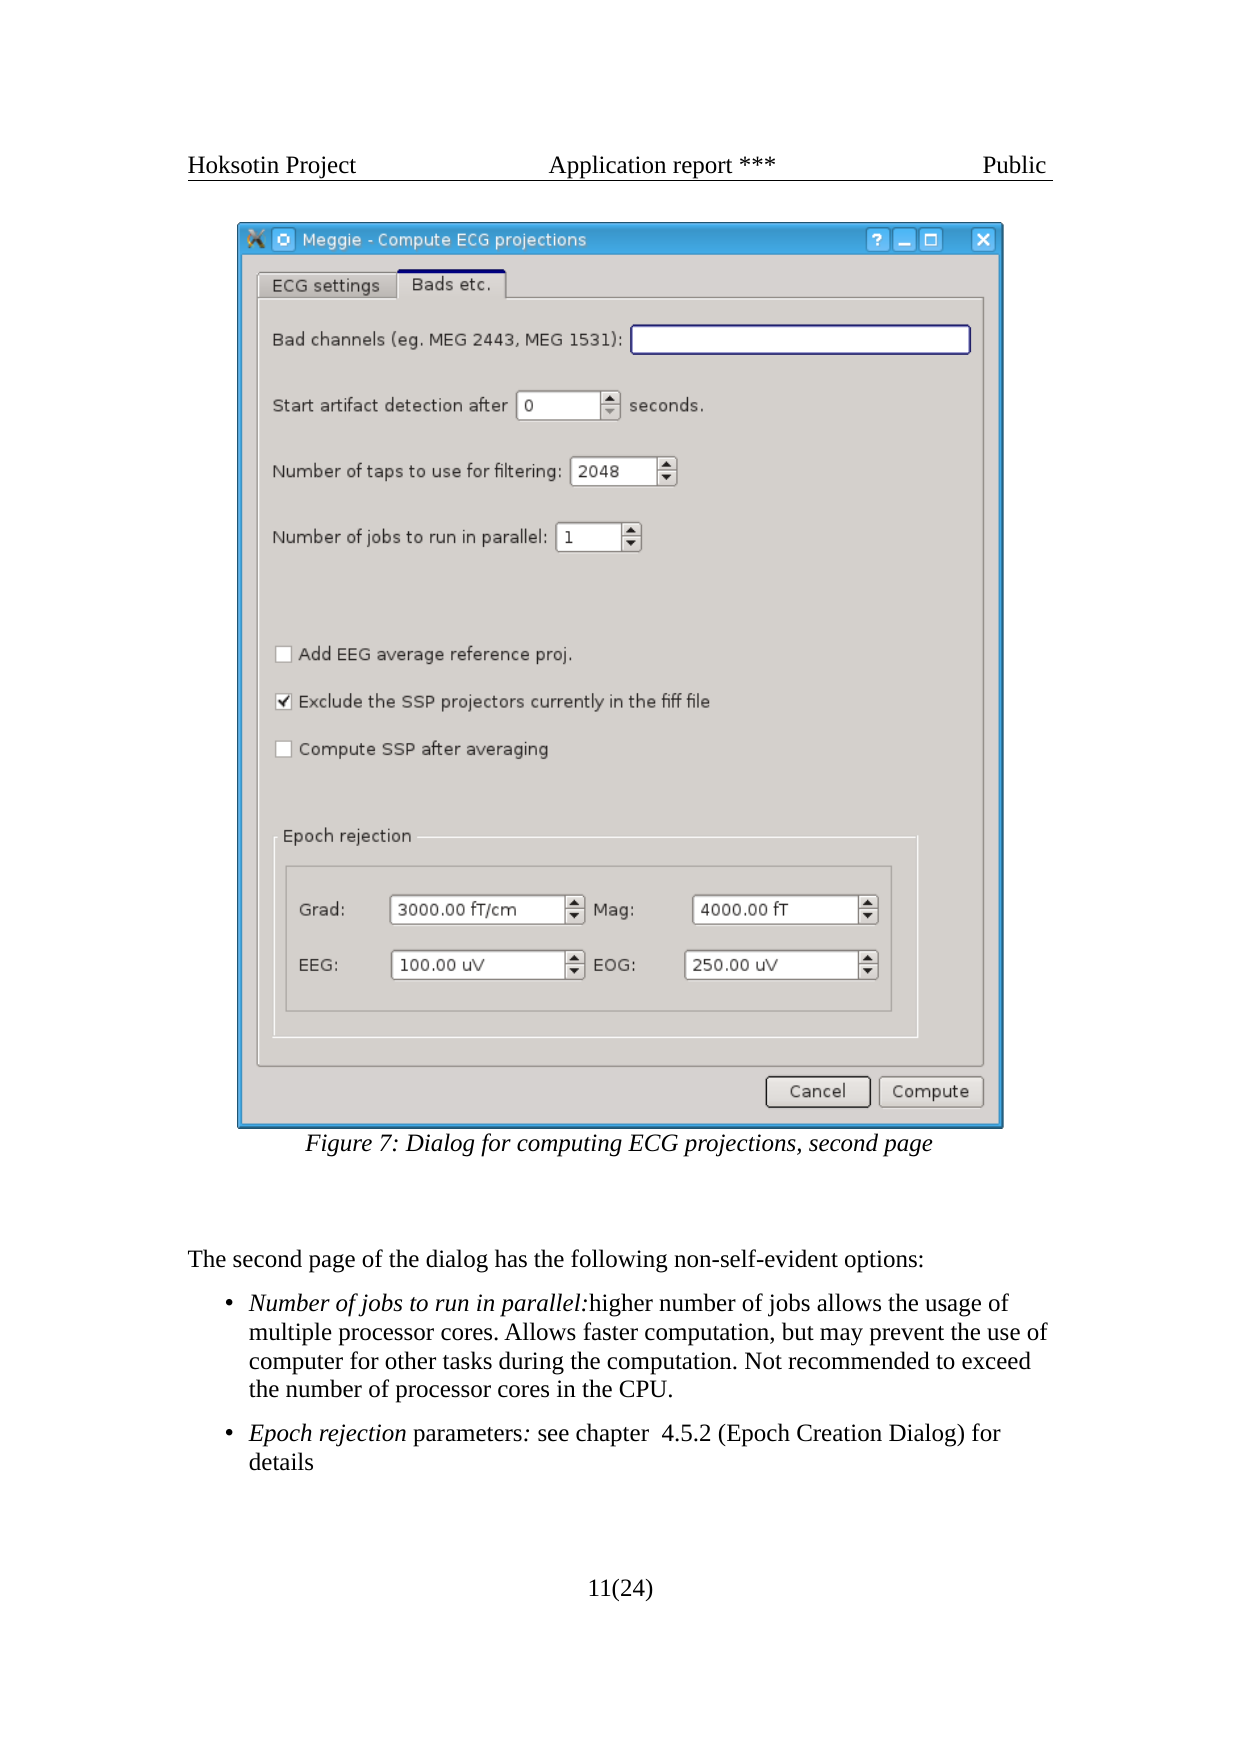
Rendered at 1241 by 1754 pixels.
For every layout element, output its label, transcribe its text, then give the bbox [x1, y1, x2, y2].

list Epoch rejection parameters: see chapter 4.5.2 (Epoch Creation Dialog) for details [225, 1418, 1053, 1476]
picture [237, 222, 1004, 1129]
text Figure 7: Dialog for computing ECG projections, second page [237, 1129, 1004, 1157]
list The second page of the dialog has the following non-self-evident options: [187, 1244, 1053, 1273]
list Number of jobs to run in parallel:higher number of jobs allows the usage of multiple processor cores. Allows faster computation, but may prevent the use of computer for other tasks during the computation. Not recommended to exceed the number of processor cores in the CPU. [225, 1288, 1053, 1403]
